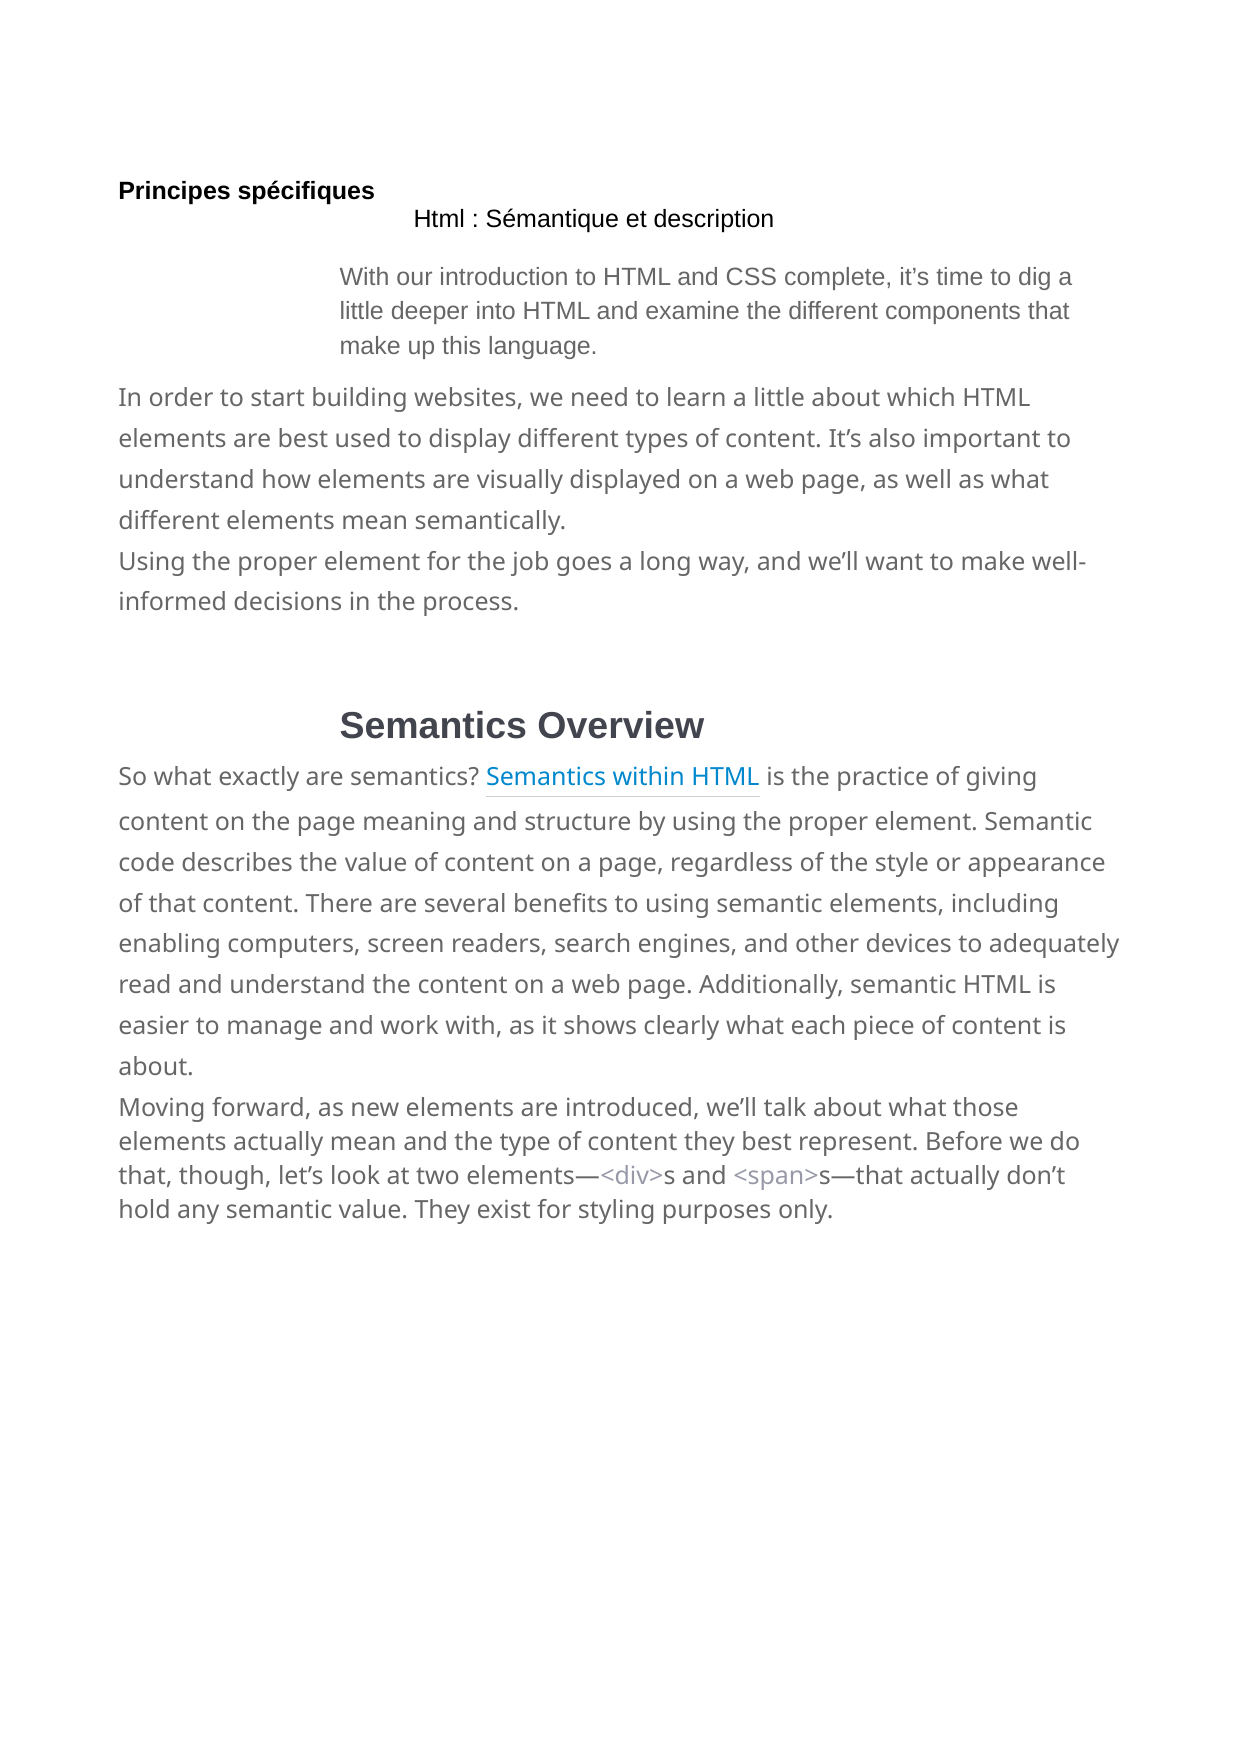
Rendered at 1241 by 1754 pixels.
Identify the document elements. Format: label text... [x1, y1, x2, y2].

text Html : Sémantique et description [339, 204, 1122, 233]
text Moving forward, as new elements are introduced, we’ll talk about what those elements actually mean and the type of content they best represent. Before we do that, though, let’s look at two elements—<div>s and <span>s—that actually don’t hold any semantic value. They exist for styling purposes only. [118, 1089, 1122, 1226]
text So what exactly are semantics? Semantics within HTML is the practice of giving content on the page meaning and structure by using the proper element. Semantic code describes the value of content on a page, regardless of the style or appearance of that content. There are several benefits to using semantic elements, including enabling computers, screen readers, search engines, and other devices to adequately read and understand the content on a web page. Additionally, semantic HTML is easier to manage and work with, as it shows clearly what each piece of content is about. [118, 759, 1122, 1083]
text In order to start building websites, we need to learn a little about which HTML elements are best used to display different types of content. It’s also important to understand how elements are visually displayed on a web page, as well as what different elements mean semantically. [118, 380, 1122, 536]
subtitle Semantics Overview [339, 703, 1122, 746]
text With our introduction to HTML and CSS complete, it’s time to dig a little deeper into HTML and examine the different components that make up this language. [339, 262, 1122, 359]
text Using the proper element for the job goes a long way, and we’ll want to make well-informed decisions in the process. [118, 543, 1122, 618]
text Principes spécifiques [118, 176, 1122, 204]
